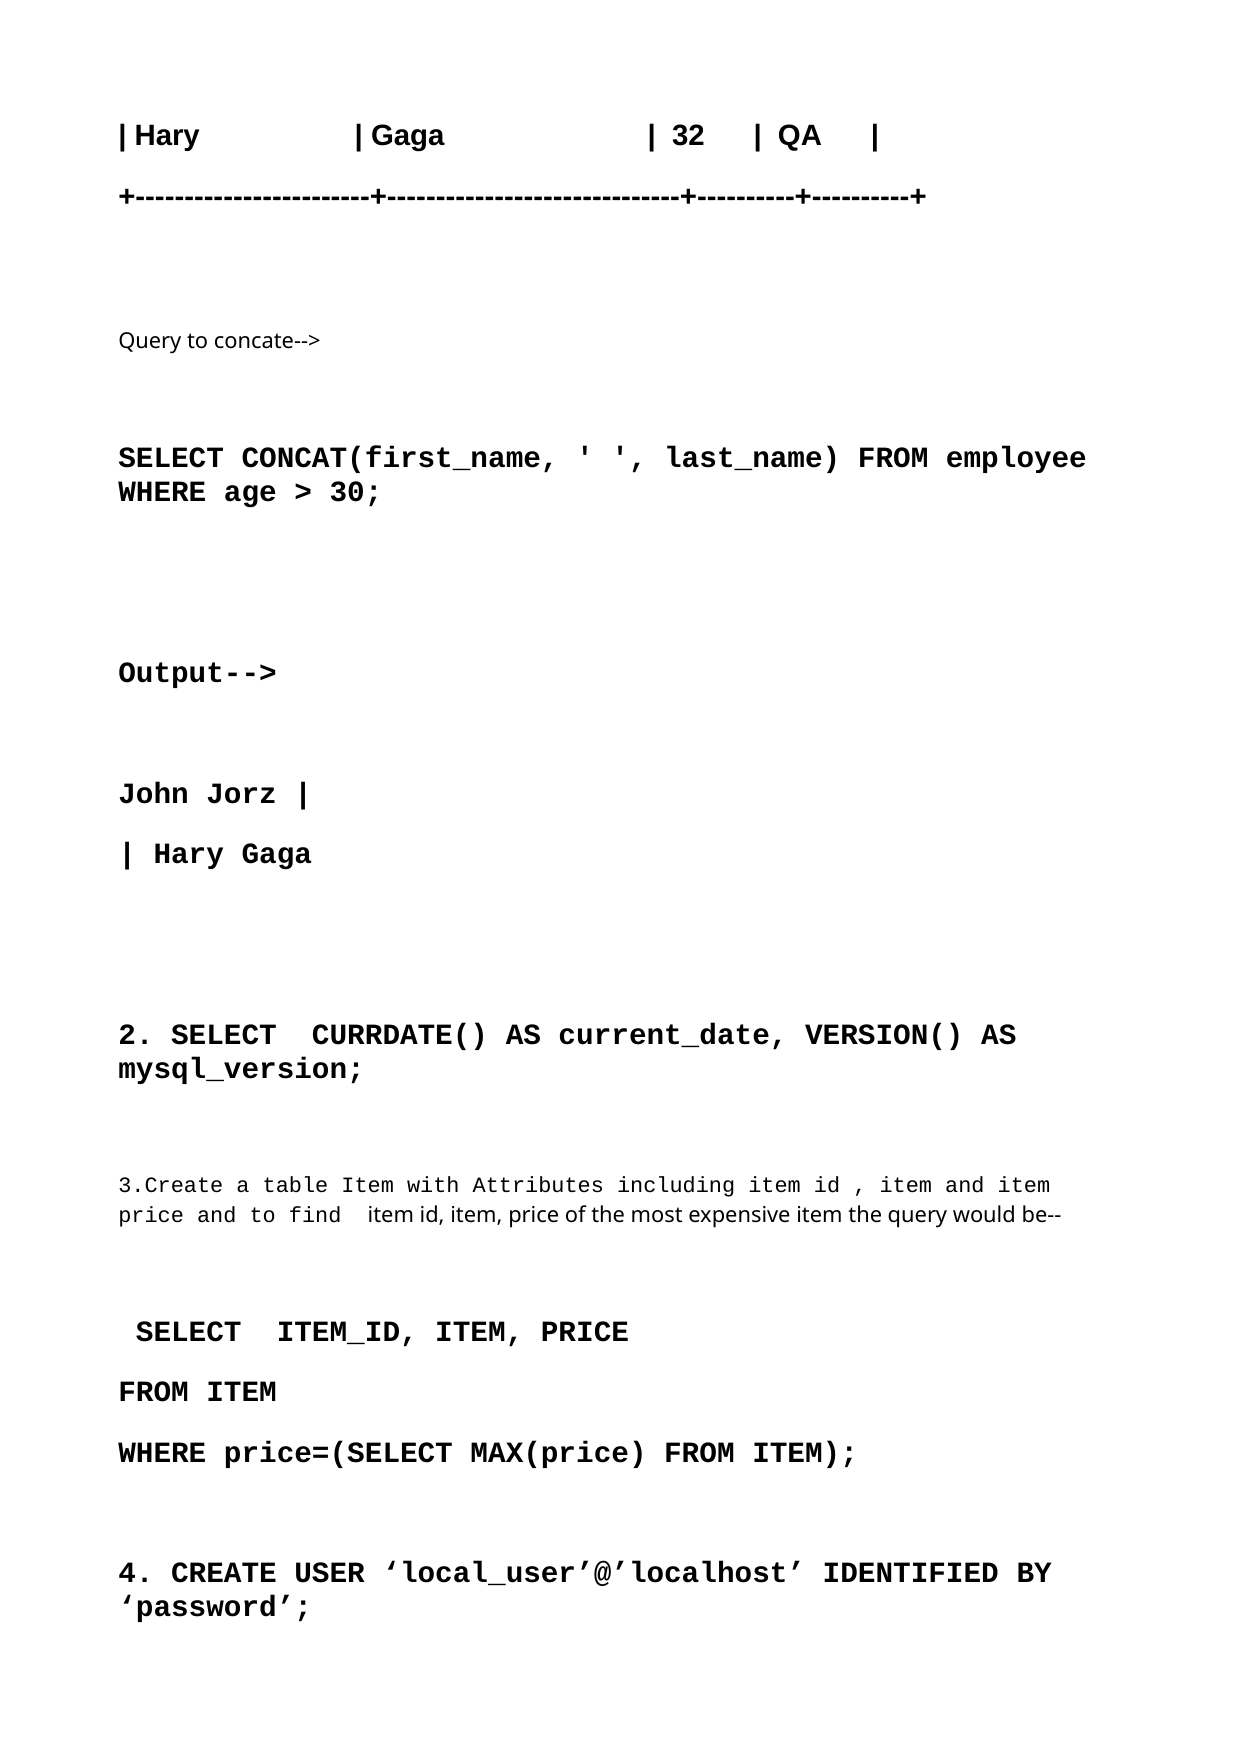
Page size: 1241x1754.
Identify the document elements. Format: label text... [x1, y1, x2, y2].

subtitle 3.Create a table Item with Attributes including item id , item and item price and to find item id, item, price of the most expensive item the query would be-- [118, 1174, 1122, 1229]
subtitle WHERE price=(SELECT MAX(price) FROM ITEM); [118, 1437, 1122, 1471]
subtitle Output--> [118, 658, 1122, 691]
subtitle SELECT ITEM_ID, ITEM, PRICE [118, 1317, 1122, 1350]
subtitle John Jorz | [118, 778, 1122, 812]
subtitle | Hary | Gaga | 32 | QA | [118, 118, 1122, 152]
subtitle | Hary Gaga [118, 839, 1122, 872]
subtitle 4. CREATE USER ‘local_user’@’localhost’ IDENTIFIED BY ‘password’; [118, 1558, 1122, 1625]
subtitle FROM ITEM [118, 1377, 1122, 1410]
subtitle 2. SELECT CURRDATE() AS current_date, VERSION() AS mysql_version; [118, 1020, 1122, 1087]
subtitle +------------------------+------------------------------+----------+----------+ [118, 179, 1122, 213]
subtitle SELECT CONCAT(first_name, ' ', last_name) FROM employee WHERE age > 30; [118, 443, 1122, 510]
subtitle Query to concate--> [118, 325, 1122, 355]
